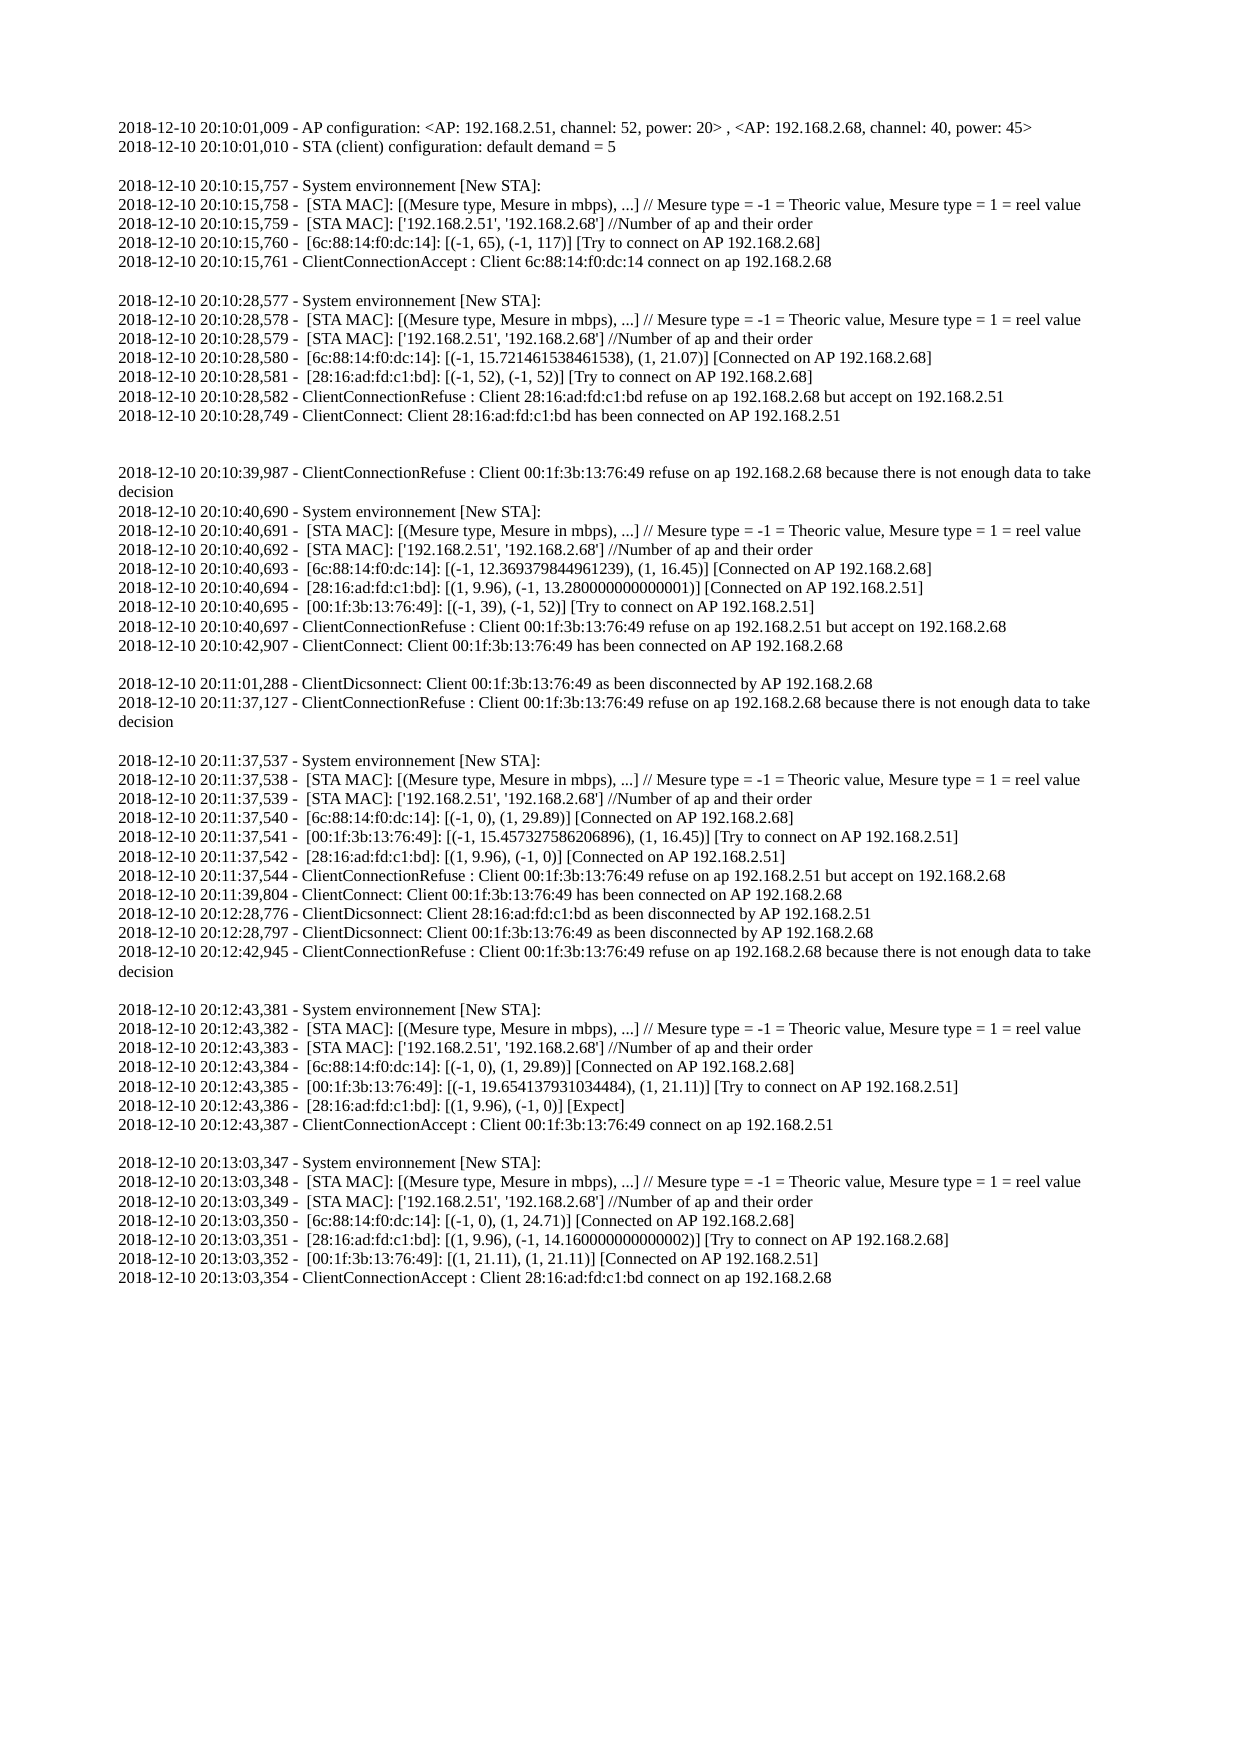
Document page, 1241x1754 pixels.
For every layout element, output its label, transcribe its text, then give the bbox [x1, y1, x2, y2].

text 2018-12-10 20:12:43,381 - System environnement [New STA]: [118, 1000, 1122, 1019]
text 2018-12-10 20:12:43,387 - ClientConnectionAccept : Client 00:1f:3b:13:76:49 connect on ap 192.168.2.51 [118, 1115, 1122, 1134]
text 2018-12-10 20:10:15,761 - ClientConnectionAccept : Client 6c:88:14:f0:dc:14 connect on ap 192.168.2.68 [118, 252, 1122, 271]
text 2018-12-10 20:10:15,758 - [STA MAC]: [(Mesure type, Mesure in mbps), ...] // Mesure type = -1 = Theoric value, Mesure type = 1 = reel value [118, 195, 1122, 214]
text 2018-12-10 20:10:40,694 - [28:16:ad:fd:c1:bd]: [(1, 9.96), (-1, 13.280000000000001)] [Connected on AP 192.168.2.51] [118, 578, 1122, 597]
text 2018-12-10 20:11:37,544 - ClientConnectionRefuse : Client 00:1f:3b:13:76:49 refuse on ap 192.168.2.51 but accept on 192.168.2.68 [118, 866, 1122, 885]
text 2018-12-10 20:12:43,384 - [6c:88:14:f0:dc:14]: [(-1, 0), (1, 29.89)] [Connected on AP 192.168.2.68] [118, 1057, 1122, 1076]
text 2018-12-10 20:10:28,582 - ClientConnectionRefuse : Client 28:16:ad:fd:c1:bd refuse on ap 192.168.2.68 but accept on 192.168.2.51 [118, 386, 1122, 406]
text 2018-12-10 20:11:39,804 - ClientConnect: Client 00:1f:3b:13:76:49 has been connected on AP 192.168.2.68 [118, 885, 1122, 904]
text 2018-12-10 20:10:42,907 - ClientConnect: Client 00:1f:3b:13:76:49 has been connected on AP 192.168.2.68 [118, 636, 1122, 655]
text 2018-12-10 20:12:28,797 - ClientDicsonnect: Client 00:1f:3b:13:76:49 as been disconnected by AP 192.168.2.68 [118, 923, 1122, 942]
text 2018-12-10 20:13:03,349 - [STA MAC]: ['192.168.2.51', '192.168.2.68'] //Number of ap and their order [118, 1191, 1122, 1211]
text 2018-12-10 20:10:28,580 - [6c:88:14:f0:dc:14]: [(-1, 15.721461538461538), (1, 21.07)] [Connected on AP 192.168.2.68] [118, 348, 1122, 367]
text 2018-12-10 20:12:28,776 - ClientDicsonnect: Client 28:16:ad:fd:c1:bd as been disconnected by AP 192.168.2.51 [118, 904, 1122, 923]
text 2018-12-10 20:12:42,945 - ClientConnectionRefuse : Client 00:1f:3b:13:76:49 refuse on ap 192.168.2.68 because there is not enough data to take decision [118, 942, 1122, 981]
text 2018-12-10 20:10:28,578 - [STA MAC]: [(Mesure type, Mesure in mbps), ...] // Mesure type = -1 = Theoric value, Mesure type = 1 = reel value [118, 310, 1122, 329]
text 2018-12-10 20:10:39,987 - ClientConnectionRefuse : Client 00:1f:3b:13:76:49 refuse on ap 192.168.2.68 because there is not enough data to take decision [118, 463, 1122, 501]
text 2018-12-10 20:11:37,538 - [STA MAC]: [(Mesure type, Mesure in mbps), ...] // Mesure type = -1 = Theoric value, Mesure type = 1 = reel value [118, 770, 1122, 789]
text 2018-12-10 20:10:28,579 - [STA MAC]: ['192.168.2.51', '192.168.2.68'] //Number of ap and their order [118, 329, 1122, 348]
text 2018-12-10 20:10:01,010 - STA (client) configuration: default demand = 5 [118, 137, 1122, 156]
text 2018-12-10 20:13:03,347 - System environnement [New STA]: [118, 1153, 1122, 1172]
text 2018-12-10 20:10:40,691 - [STA MAC]: [(Mesure type, Mesure in mbps), ...] // Mesure type = -1 = Theoric value, Mesure type = 1 = reel value [118, 521, 1122, 540]
text 2018-12-10 20:10:28,577 - System environnement [New STA]: [118, 291, 1122, 310]
text 2018-12-10 20:12:43,382 - [STA MAC]: [(Mesure type, Mesure in mbps), ...] // Mesure type = -1 = Theoric value, Mesure type = 1 = reel value [118, 1019, 1122, 1038]
text 2018-12-10 20:10:01,009 - AP configuration: <AP: 192.168.2.51, channel: 52, power: 20> , <AP: 192.168.2.68, channel: 40, power: 45> [118, 118, 1122, 137]
text 2018-12-10 20:10:40,690 - System environnement [New STA]: [118, 501, 1122, 521]
text 2018-12-10 20:12:43,385 - [00:1f:3b:13:76:49]: [(-1, 19.654137931034484), (1, 21.11)] [Try to connect on AP 192.168.2.51] [118, 1076, 1122, 1096]
text 2018-12-10 20:11:37,127 - ClientConnectionRefuse : Client 00:1f:3b:13:76:49 refuse on ap 192.168.2.68 because there is not enough data to take decision [118, 693, 1122, 731]
text 2018-12-10 20:13:03,354 - ClientConnectionAccept : Client 28:16:ad:fd:c1:bd connect on ap 192.168.2.68 [118, 1268, 1122, 1287]
text 2018-12-10 20:10:40,697 - ClientConnectionRefuse : Client 00:1f:3b:13:76:49 refuse on ap 192.168.2.51 but accept on 192.168.2.68 [118, 616, 1122, 636]
text 2018-12-10 20:13:03,350 - [6c:88:14:f0:dc:14]: [(-1, 0), (1, 24.71)] [Connected on AP 192.168.2.68] [118, 1211, 1122, 1230]
text 2018-12-10 20:11:37,537 - System environnement [New STA]: [118, 751, 1122, 770]
text 2018-12-10 20:13:03,348 - [STA MAC]: [(Mesure type, Mesure in mbps), ...] // Mesure type = -1 = Theoric value, Mesure type = 1 = reel value [118, 1172, 1122, 1191]
text 2018-12-10 20:10:15,759 - [STA MAC]: ['192.168.2.51', '192.168.2.68'] //Number of ap and their order [118, 214, 1122, 233]
text 2018-12-10 20:10:40,695 - [00:1f:3b:13:76:49]: [(-1, 39), (-1, 52)] [Try to connect on AP 192.168.2.51] [118, 597, 1122, 616]
text 2018-12-10 20:11:37,539 - [STA MAC]: ['192.168.2.51', '192.168.2.68'] //Number of ap and their order [118, 789, 1122, 808]
text 2018-12-10 20:11:37,540 - [6c:88:14:f0:dc:14]: [(-1, 0), (1, 29.89)] [Connected on AP 192.168.2.68] [118, 808, 1122, 827]
text 2018-12-10 20:10:28,749 - ClientConnect: Client 28:16:ad:fd:c1:bd has been connected on AP 192.168.2.51 [118, 406, 1122, 425]
text 2018-12-10 20:10:15,760 - [6c:88:14:f0:dc:14]: [(-1, 65), (-1, 117)] [Try to connect on AP 192.168.2.68] [118, 233, 1122, 252]
text 2018-12-10 20:12:43,386 - [28:16:ad:fd:c1:bd]: [(1, 9.96), (-1, 0)] [Expect] [118, 1096, 1122, 1115]
text 2018-12-10 20:13:03,352 - [00:1f:3b:13:76:49]: [(1, 21.11), (1, 21.11)] [Connected on AP 192.168.2.51] [118, 1249, 1122, 1268]
text 2018-12-10 20:10:28,581 - [28:16:ad:fd:c1:bd]: [(-1, 52), (-1, 52)] [Try to connect on AP 192.168.2.68] [118, 367, 1122, 386]
text 2018-12-10 20:10:40,692 - [STA MAC]: ['192.168.2.51', '192.168.2.68'] //Number of ap and their order [118, 540, 1122, 559]
text 2018-12-10 20:13:03,351 - [28:16:ad:fd:c1:bd]: [(1, 9.96), (-1, 14.160000000000002)] [Try to connect on AP 192.168.2.68] [118, 1230, 1122, 1249]
text 2018-12-10 20:11:37,541 - [00:1f:3b:13:76:49]: [(-1, 15.457327586206896), (1, 16.45)] [Try to connect on AP 192.168.2.51] [118, 827, 1122, 846]
text 2018-12-10 20:10:40,693 - [6c:88:14:f0:dc:14]: [(-1, 12.369379844961239), (1, 16.45)] [Connected on AP 192.168.2.68] [118, 559, 1122, 578]
text 2018-12-10 20:10:15,757 - System environnement [New STA]: [118, 176, 1122, 195]
text 2018-12-10 20:11:37,542 - [28:16:ad:fd:c1:bd]: [(1, 9.96), (-1, 0)] [Connected on AP 192.168.2.51] [118, 846, 1122, 866]
text 2018-12-10 20:11:01,288 - ClientDicsonnect: Client 00:1f:3b:13:76:49 as been disconnected by AP 192.168.2.68 [118, 674, 1122, 693]
text 2018-12-10 20:12:43,383 - [STA MAC]: ['192.168.2.51', '192.168.2.68'] //Number of ap and their order [118, 1038, 1122, 1057]
